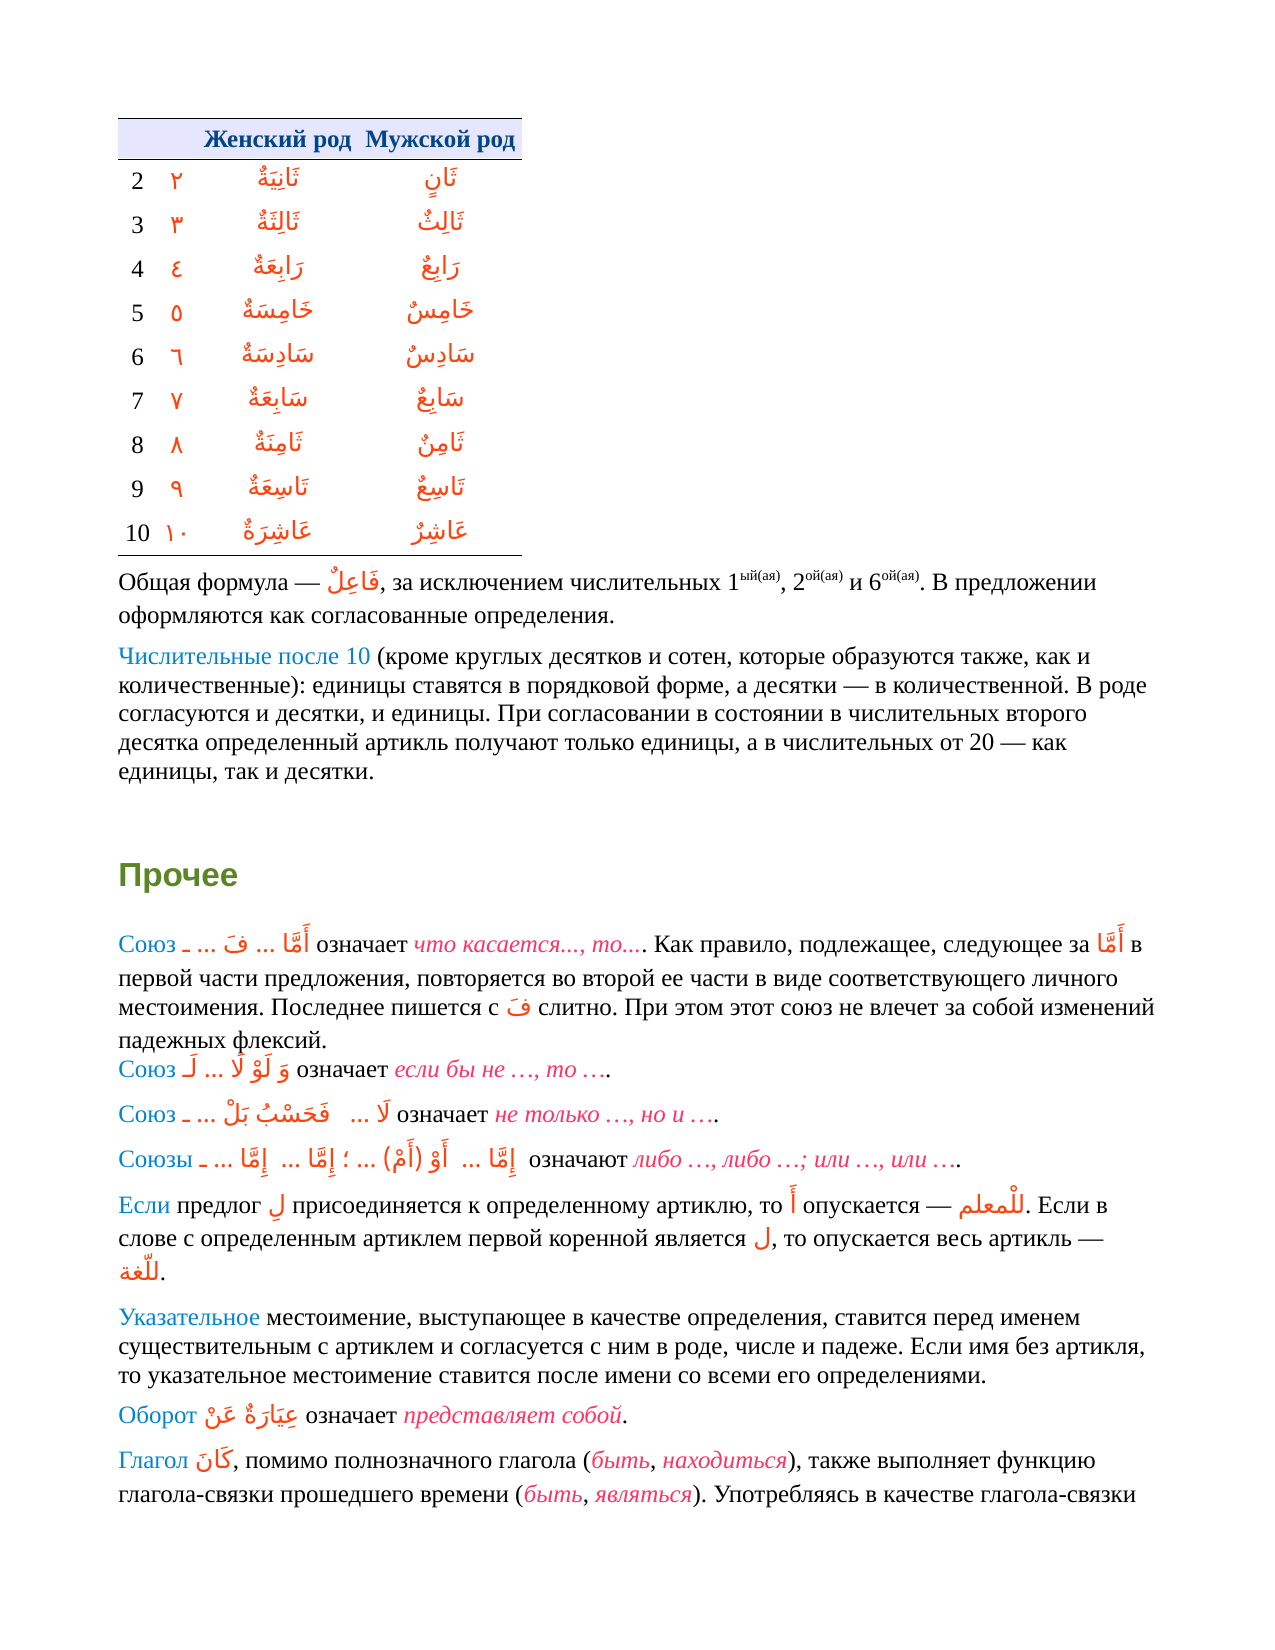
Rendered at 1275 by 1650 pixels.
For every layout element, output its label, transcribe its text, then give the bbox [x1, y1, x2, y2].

table_cell ثَامِنٌ [358, 423, 522, 467]
table_cell ثَانٍ [358, 160, 522, 202]
table_cell 7 [118, 379, 157, 423]
table_cell 5 [118, 291, 157, 335]
table_cell سَابِعَةٌ [197, 379, 358, 423]
table_cell ٥ [157, 291, 197, 335]
text Союз وَ لَوْ لَا … لَـ означает если бы не …, то …. [118, 1054, 1157, 1087]
table_cell ١٠ [157, 511, 197, 555]
table_cell ثَالِثَةٌ [197, 203, 358, 247]
table_cell 6 [118, 335, 157, 379]
table_cell تَاسِعَةٌ [197, 467, 358, 511]
text Общая формула — فَاعِلٌ, за исключением числительных 1ый(ая), 2ой(ая) и 6ой(ая). В предложении оформляются как согласованные определения. [118, 567, 1157, 629]
table_cell 2 [118, 160, 157, 202]
table_cell ثَالِثٌ [358, 203, 522, 247]
table_cell 3 [118, 203, 157, 247]
table_header [157, 119, 197, 158]
text Глагол كَانَ, помимо полнозначного глагола (быть, находиться), также выполняет функцию глагола-связки прошедшего времени (быть, являться). Употребляясь в качестве глагола-связки прошедшего времени в именном предложении, глагол كَانَ требует постановки именной части составного сказуемого в винительном падеже неопределенного состояния. [118, 1446, 1157, 1508]
table_cell ٢ [157, 160, 197, 202]
text Союз لَا … فَحَسْبُ بَلْ … ـ означает не только …, но и …. [118, 1099, 1157, 1133]
table_header Мужской род [358, 119, 522, 158]
table_cell 4 [118, 247, 157, 291]
table_cell رَابِعٌ [358, 247, 522, 291]
table_cell عَاشِرٌ [358, 511, 522, 555]
table_cell خَامِسَةٌ [197, 291, 358, 335]
table_cell ٦ [157, 335, 197, 379]
text Союз أَمَّا … فَ … ـ означает что касается..., то.... Как правило, подлежащее, следующее за أَمَّا в первой части предложения, повторяется во второй ее части в виде соответствующего личного местоимения. Последнее пишется с فَ слитно. При этом этот союз не влечет за собой изменений падежных флексий. [118, 929, 1157, 1054]
table_cell ٩ [157, 467, 197, 511]
text Если предлог لِ присоединяется к определенному артиклю, то أَ опускается — للْمعلم. Если в слове с определенным артиклем первой коренной является ل, то опускается весь артикль — للّغة. [118, 1190, 1157, 1291]
text Союзы إِمَّا … أَوْ (أَمْ) … ؛ إِمَّا … إِمَّا … ـ означают либо …, либо …; или …, или …. [118, 1144, 1157, 1178]
table_cell عَاشِرَةٌ [197, 511, 358, 555]
table_cell رَابِعَةٌ [197, 247, 358, 291]
table_cell ٧ [157, 379, 197, 423]
table_cell سَابِعٌ [358, 379, 522, 423]
table_cell 10 [118, 511, 157, 555]
text Числительные после 10 (кроме круглых десятков и сотен, которые образуются также, как и количественные): единицы ставятся в порядковой форме, а десятки — в количественной. В роде согласуются и десятки, и единицы. При согласовании в состоянии в числительных второго десятка определенный артикль получают только единицы, а в числительных от 20 — как единицы, так и десятки. [118, 641, 1157, 785]
table_cell ٤ [157, 247, 197, 291]
table_cell ثَانِيَةٌ [197, 160, 358, 202]
table_cell سَادِسٌ [358, 335, 522, 379]
subtitle Прочее [118, 856, 1157, 894]
table_cell ٨ [157, 423, 197, 467]
text Оборот عِيَارَةٌ عَنْ означает представляет собой. [118, 1400, 1157, 1434]
table_cell 8 [118, 423, 157, 467]
table_header [118, 119, 157, 158]
text Указательное местоимение, выступающее в качестве определения, ставится перед именем существительным с артиклем и согласуется с ним в роде, числе и падеже. Если имя без артикля, то указательное местоимение ставится после имени со всеми его определениями. [118, 1302, 1157, 1388]
table_cell ثَامِنَةٌ [197, 423, 358, 467]
table_cell خَامِسٌ [358, 291, 522, 335]
table_header Женский род [197, 119, 358, 158]
table_cell ٣ [157, 203, 197, 247]
table_cell 9 [118, 467, 157, 511]
table_cell سَادِسَةٌ [197, 335, 358, 379]
table_cell تَاسِعٌ [358, 467, 522, 511]
